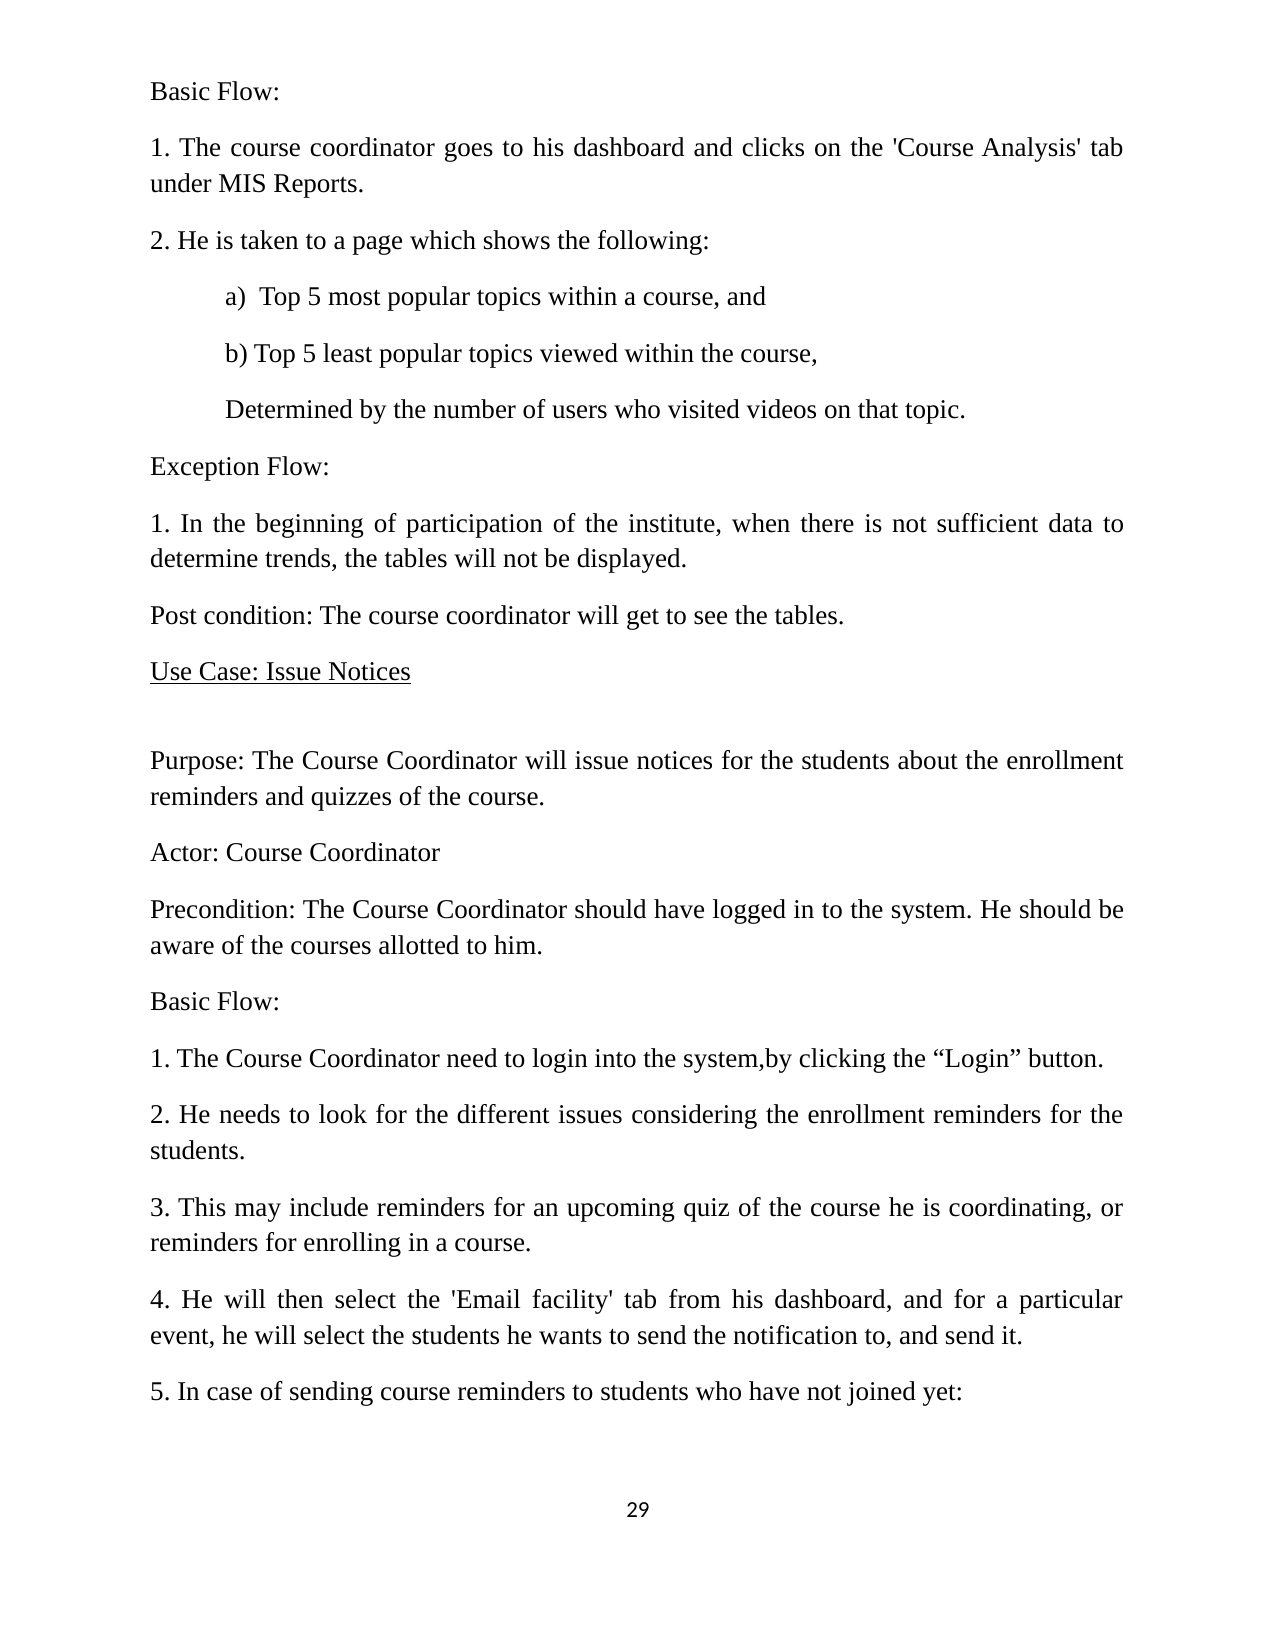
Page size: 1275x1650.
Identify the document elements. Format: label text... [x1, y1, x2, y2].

text 5. In case of sending course reminders to students who have not joined yet: [150, 1375, 1125, 1407]
text Basic Flow: [150, 75, 1125, 106]
text b) Top 5 least popular topics viewed within the course, [150, 337, 1125, 368]
text Precondition: The Course Coordinator should have logged in to the system. He should be aware of the courses allotted to him. [150, 893, 1125, 960]
text 4. He will then select the 'Email facility' tab from his dashboard, and for a particular event, he will select the students he wants to send the notification to, and send it. [150, 1283, 1125, 1350]
text Post condition: The course coordinator will get to see the tables. [150, 599, 1125, 630]
text Exception Flow: [150, 450, 1125, 481]
text 2. He needs to look for the different issues considering the enrollment reminders for the students. [150, 1098, 1125, 1165]
text a) Top 5 most popular topics within a course, and [150, 280, 1125, 312]
text 1. The course coordinator goes to his dashboard and clicks on the 'Course Analysis' tab under MIS Reports. [150, 132, 1125, 198]
text Use Case: Issue Notices [150, 656, 1125, 687]
text Basic Flow: [150, 985, 1125, 1017]
text Determined by the number of users who visited videos on that topic. [150, 393, 1125, 425]
text Actor: Course Coordinator [150, 837, 1125, 868]
text 1. In the beginning of participation of the institute, when there is not sufficient data to determine trends, the tables will not be displayed. [150, 507, 1125, 573]
text 3. This may include reminders for an upcoming quiz of the course he is coordinating, or reminders for enrolling in a course. [150, 1191, 1125, 1258]
text 2. He is taken to a page which shows the following: [150, 224, 1125, 255]
text Purpose: The Course Coordinator will issue notices for the students about the enrollment reminders and quizzes of the course. [150, 744, 1125, 811]
text 1. The Course Coordinator need to login into the system,by clicking the “Login” button. [150, 1042, 1125, 1073]
